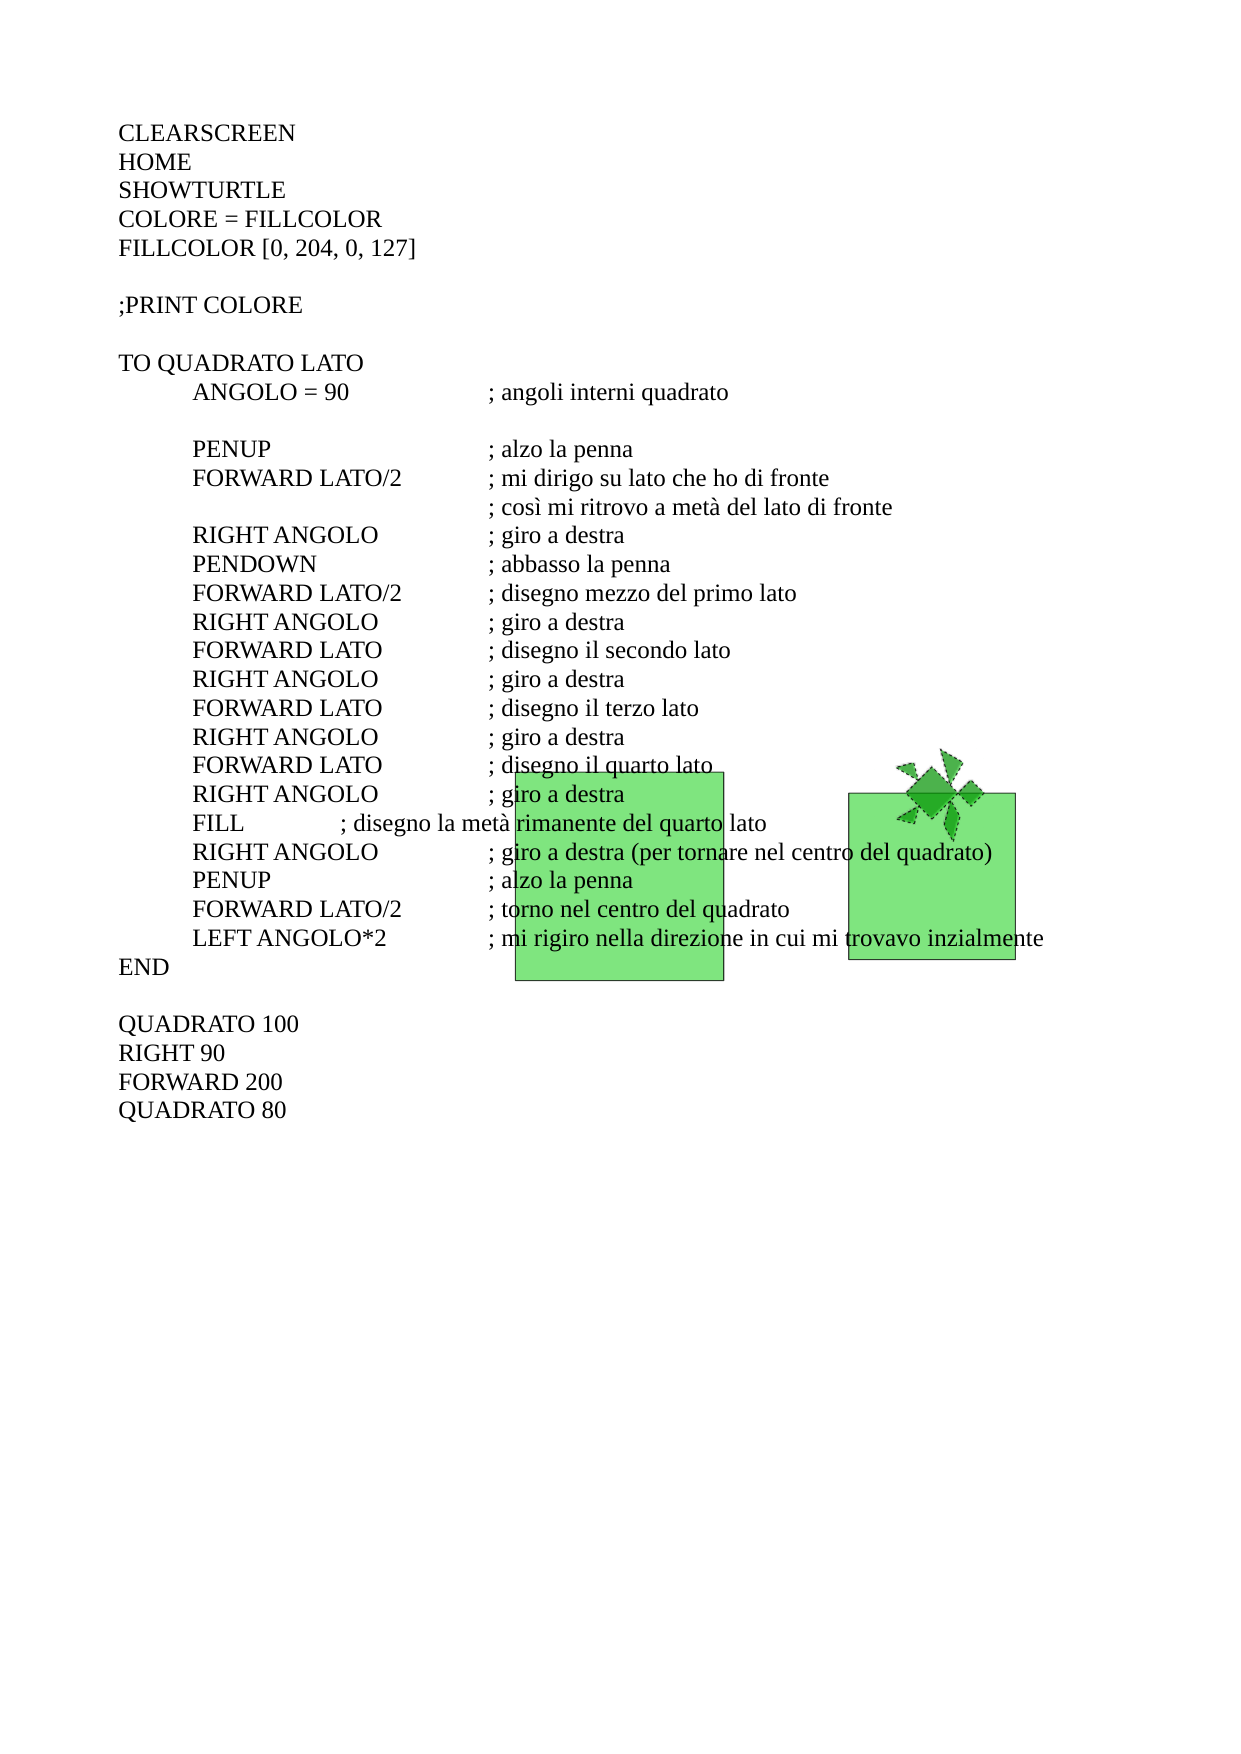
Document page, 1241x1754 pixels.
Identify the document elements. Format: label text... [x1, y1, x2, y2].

text RIGHT ANGOLO ; giro a destra (per tornare nel centro del quadrato) [118, 837, 514, 866]
text FORWARD LATO/2 ; torno nel centro del quadrato [1016, 894, 1122, 923]
text CLEARSCREEN [118, 118, 1122, 147]
text RIGHT ANGOLO ; giro a destra [118, 607, 1122, 636]
text LEFT ANGOLO*2 ; mi rigiro nella direzione in cui mi trovavo inzialmente [1016, 923, 1122, 952]
text RIGHT ANGOLO ; giro a destra [725, 779, 915, 808]
text RIGHT ANGOLO ; giro a destra (per tornare nel centro del quadrato) [725, 837, 848, 866]
text [725, 952, 1122, 981]
text RIGHT ANGOLO ; giro a destra [973, 779, 1122, 808]
text RIGHT ANGOLO ; giro a destra (per tornare nel centro del quadrato) [1016, 837, 1122, 866]
text PENDOWN ; abbasso la penna [118, 549, 1122, 578]
text FORWARD LATO ; disegno il secondo lato [118, 636, 1122, 664]
text ;PRINT COLORE [118, 291, 1122, 319]
text FORWARD 200 [118, 1067, 1122, 1096]
text LEFT ANGOLO*2 ; mi rigiro nella direzione in cui mi trovavo inzialmente [118, 923, 514, 952]
text LEFT ANGOLO*2 ; mi rigiro nella direzione in cui mi trovavo inzialmente [725, 923, 848, 952]
text RIGHT ANGOLO ; giro a destra [118, 779, 514, 808]
text FILLCOLOR [0, 204, 0, 127] [118, 233, 1122, 262]
text FORWARD LATO/2 ; disegno mezzo del primo lato [118, 578, 1122, 607]
text ; così mi ritrovo a metà del lato di fronte [118, 492, 1122, 521]
text FORWARD LATO ; disegno il terzo lato [118, 693, 1122, 722]
text QUADRATO 80 [118, 1096, 1122, 1124]
text FILL ; disegno la metà rimanente del quarto lato [118, 808, 514, 837]
text RIGHT 90 [118, 1038, 1122, 1067]
text RIGHT ANGOLO ; giro a destra [118, 722, 1122, 751]
text FORWARD LATO/2 ; torno nel centro del quadrato [118, 894, 514, 923]
text SHOWTURTLE [118, 176, 1122, 204]
text RIGHT ANGOLO ; giro a destra [118, 664, 1122, 693]
text FILL ; disegno la metà rimanente del quarto lato [725, 808, 848, 837]
text FILL ; disegno la metà rimanente del quarto lato [1016, 808, 1122, 837]
text FORWARD LATO/2 ; mi dirigo su lato che ho di fronte [118, 463, 1122, 492]
text PENUP ; alzo la penna [118, 434, 1122, 463]
text FORWARD LATO ; disegno il quarto lato [118, 751, 946, 779]
text PENUP ; alzo la penna [1016, 866, 1122, 894]
text HOME [118, 147, 1122, 176]
text ANGOLO = 90 ; angoli interni quadrato [118, 377, 1122, 406]
text RIGHT ANGOLO ; giro a destra [118, 521, 1122, 549]
text TO QUADRATO LATO [118, 348, 1122, 377]
text QUADRATO 100 [118, 1009, 1122, 1038]
text FORWARD LATO/2 ; torno nel centro del quadrato [725, 894, 848, 923]
text [948, 751, 1122, 779]
text PENUP ; alzo la penna [725, 866, 848, 894]
text COLORE = FILLCOLOR [118, 204, 1122, 233]
text END [118, 952, 514, 981]
text PENUP ; alzo la penna [118, 866, 514, 894]
